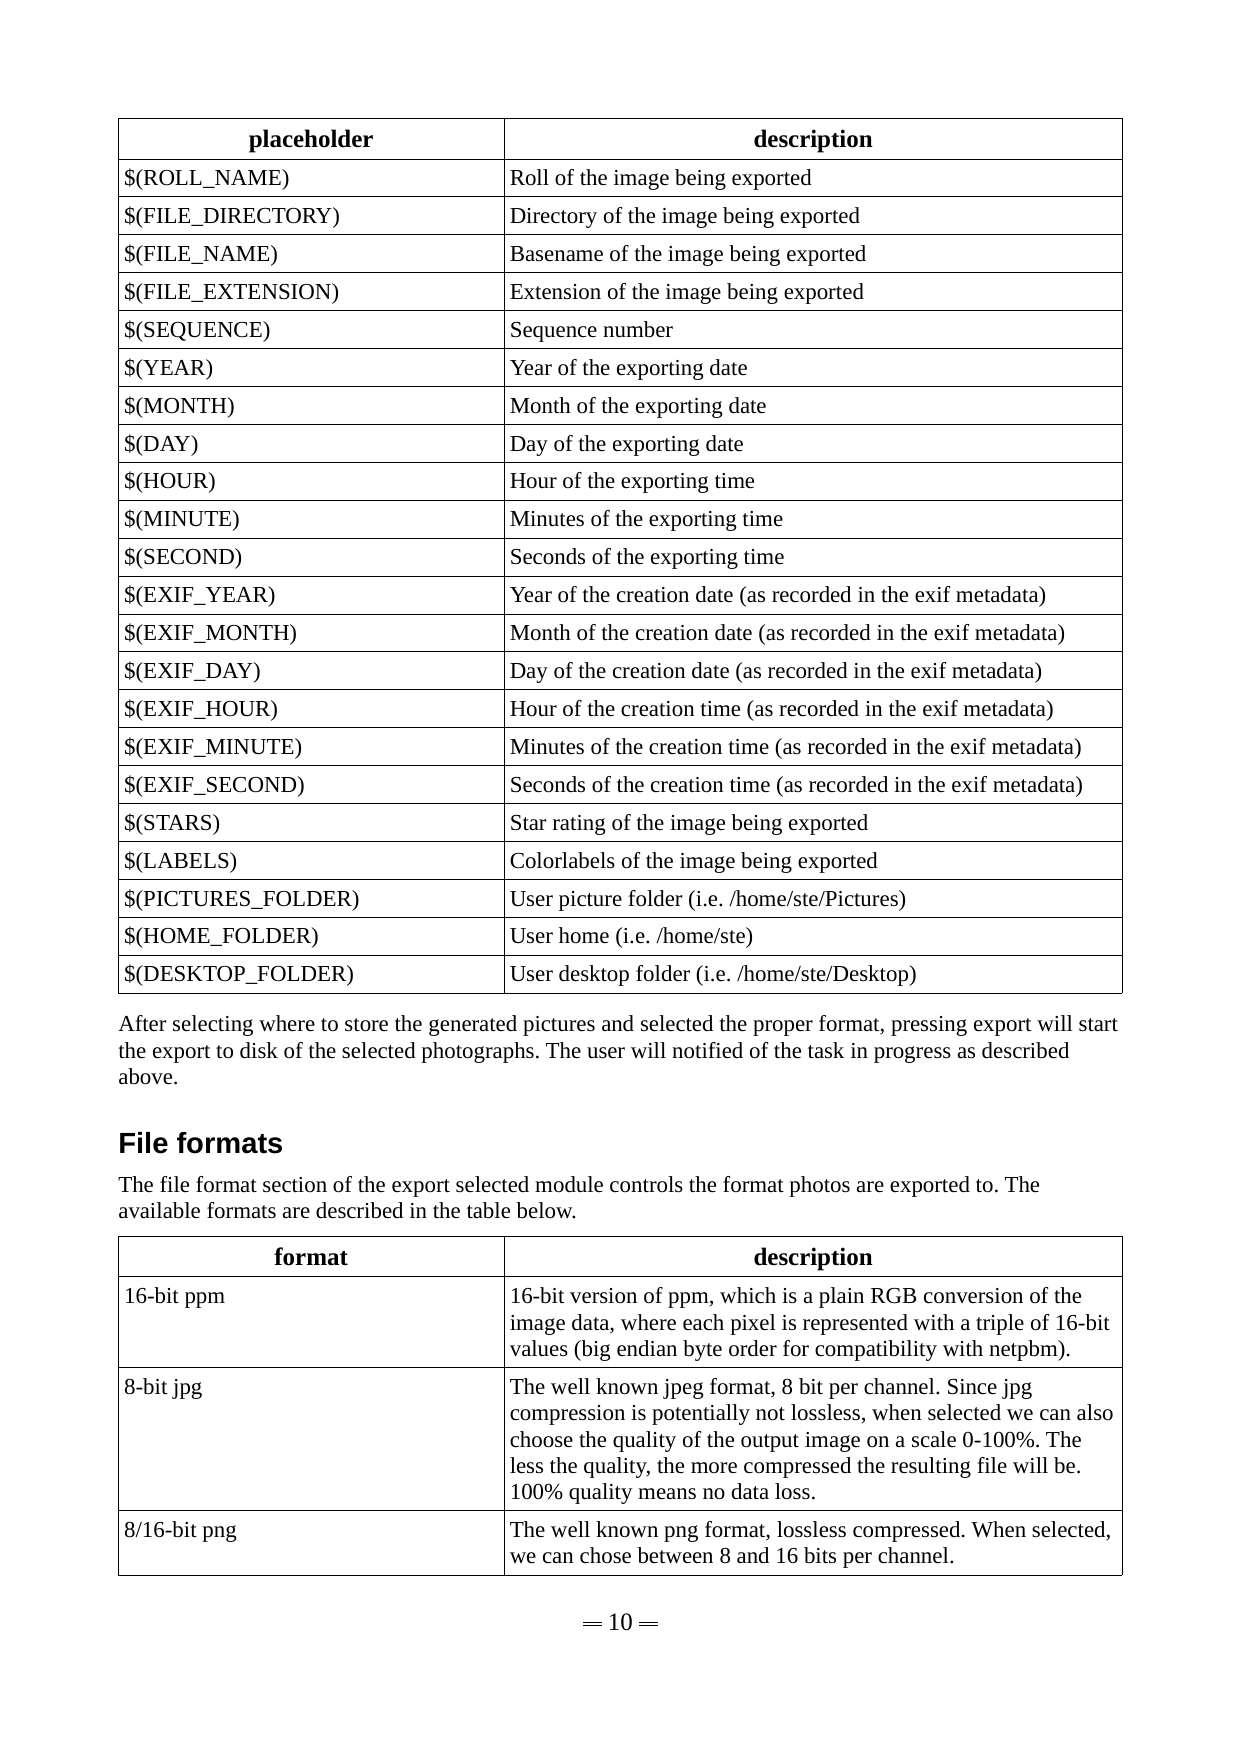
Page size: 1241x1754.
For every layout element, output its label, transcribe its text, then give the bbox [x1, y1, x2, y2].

table_cell 8-bit jpg [119, 1368, 504, 1510]
table_cell $(YEAR) [119, 349, 504, 386]
table_cell $(STARS) [119, 804, 504, 841]
table_cell $(HOUR) [119, 463, 504, 500]
table_cell Extension of the image being exported [505, 273, 1122, 310]
table_cell $(DAY) [119, 425, 504, 462]
table_cell $(FILE_EXTENSION) [119, 273, 504, 310]
table_cell $(EXIF_DAY) [119, 652, 504, 689]
table_cell 16-bit ppm [119, 1277, 504, 1367]
table_cell $(ROLL_NAME) [119, 160, 504, 196]
table_cell Basename of the image being exported [505, 235, 1122, 272]
table_cell $(FILE_NAME) [119, 235, 504, 272]
table_cell 16-bit version of ppm, which is a plain RGB conversion of the image data, where each pixel is represented with a triple of 16-bit values (big endian byte order for compatibility with netpbm). [505, 1277, 1122, 1367]
table_cell Day of the exporting date [505, 425, 1122, 462]
table_cell Minutes of the exporting time [505, 501, 1122, 538]
table_cell Colorlabels of the image being exported [505, 842, 1122, 879]
table_cell Hour of the exporting time [505, 463, 1122, 500]
table_cell User picture folder (i.e. /home/ste/Pictures) [505, 880, 1122, 917]
subtitle File formats [118, 1126, 1122, 1159]
table_cell $(EXIF_MINUTE) [119, 728, 504, 765]
table_cell Roll of the image being exported [505, 160, 1122, 196]
table_cell $(SEQUENCE) [119, 311, 504, 348]
table_cell Sequence number [505, 311, 1122, 348]
table_cell $(EXIF_HOUR) [119, 690, 504, 727]
text After selecting where to store the generated pictures and selected the proper format, pressing export will start the export to disk of the selected photographs. The user will notified of the task in progress as described above. [118, 1010, 1122, 1089]
table_cell Minutes of the creation time (as recorded in the exif metadata) [505, 728, 1122, 765]
table_cell User home (i.e. /home/ste) [505, 918, 1122, 955]
table_cell Year of the exporting date [505, 349, 1122, 386]
table_cell $(HOME_FOLDER) [119, 918, 504, 955]
table_cell $(LABELS) [119, 842, 504, 879]
table_cell Year of the creation date (as recorded in the exif metadata) [505, 577, 1122, 613]
table_cell Star rating of the image being exported [505, 804, 1122, 841]
table_cell $(PICTURES_FOLDER) [119, 880, 504, 917]
table_cell Hour of the creation time (as recorded in the exif metadata) [505, 690, 1122, 727]
table_cell $(MONTH) [119, 387, 504, 424]
table_cell $(EXIF_YEAR) [119, 577, 504, 613]
table_cell Seconds of the exporting time [505, 539, 1122, 576]
table_cell $(MINUTE) [119, 501, 504, 538]
table_cell $(SECOND) [119, 539, 504, 576]
text The file format section of the export selected module controls the format photos are exported to. The available formats are described in the table below. [118, 1171, 1122, 1224]
table_cell User desktop folder (i.e. /home/ste/Desktop) [505, 956, 1122, 993]
table_header description [505, 119, 1122, 158]
table_header format [119, 1237, 504, 1276]
table_cell $(EXIF_MONTH) [119, 615, 504, 651]
table_cell The well known png format, lossless compressed. When selected, we can chose between 8 and 16 bits per channel. [505, 1511, 1122, 1575]
table_cell Month of the exporting date [505, 387, 1122, 424]
table_cell $(DESKTOP_FOLDER) [119, 956, 504, 993]
table_cell $(EXIF_SECOND) [119, 766, 504, 803]
table_cell $(FILE_DIRECTORY) [119, 197, 504, 234]
table_header placeholder [119, 119, 504, 158]
table_cell 8/16-bit png [119, 1511, 504, 1575]
table_header description [505, 1237, 1122, 1276]
table_cell The well known jpeg format, 8 bit per channel. Since jpg compression is potentially not lossless, when selected we can also choose the quality of the output image on a scale 0-100%. The less the quality, the more compressed the resulting file will be. 100% quality means no data loss. [505, 1368, 1122, 1510]
table_cell Month of the creation date (as recorded in the exif metadata) [505, 615, 1122, 651]
table_cell Day of the creation date (as recorded in the exif metadata) [505, 652, 1122, 689]
table_cell Directory of the image being exported [505, 197, 1122, 234]
table_cell Seconds of the creation time (as recorded in the exif metadata) [505, 766, 1122, 803]
